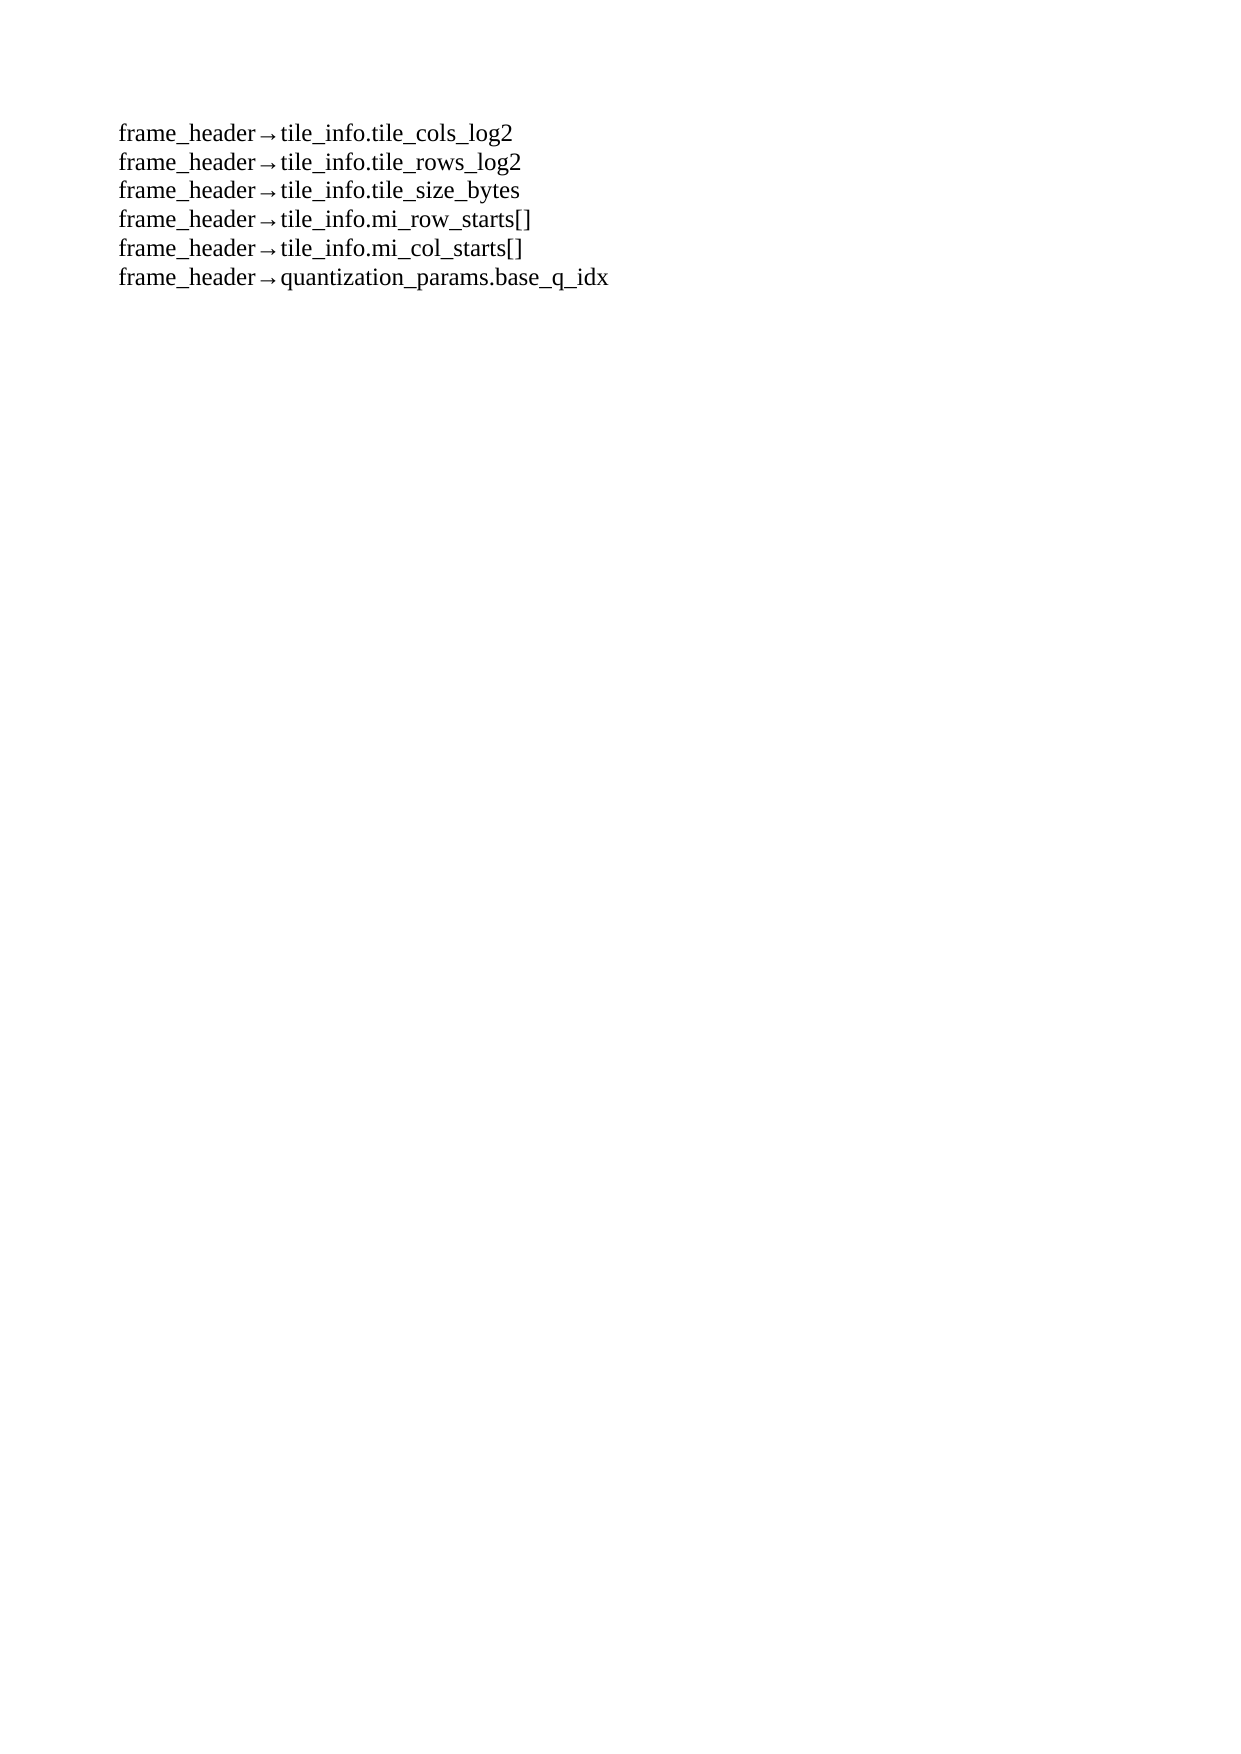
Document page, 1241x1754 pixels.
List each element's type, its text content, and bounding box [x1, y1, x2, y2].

text frame_header→tile_info.mi_row_starts[] [118, 204, 1122, 233]
text frame_header→tile_info.tile_rows_log2 [118, 147, 1122, 176]
text frame_header→tile_info.tile_cols_log2 [118, 118, 1122, 147]
text frame_header→tile_info.tile_size_bytes [118, 176, 1122, 204]
text frame_header→quantization_params.base_q_idx [118, 262, 1122, 291]
text frame_header→tile_info.mi_col_starts[] [118, 233, 1122, 262]
